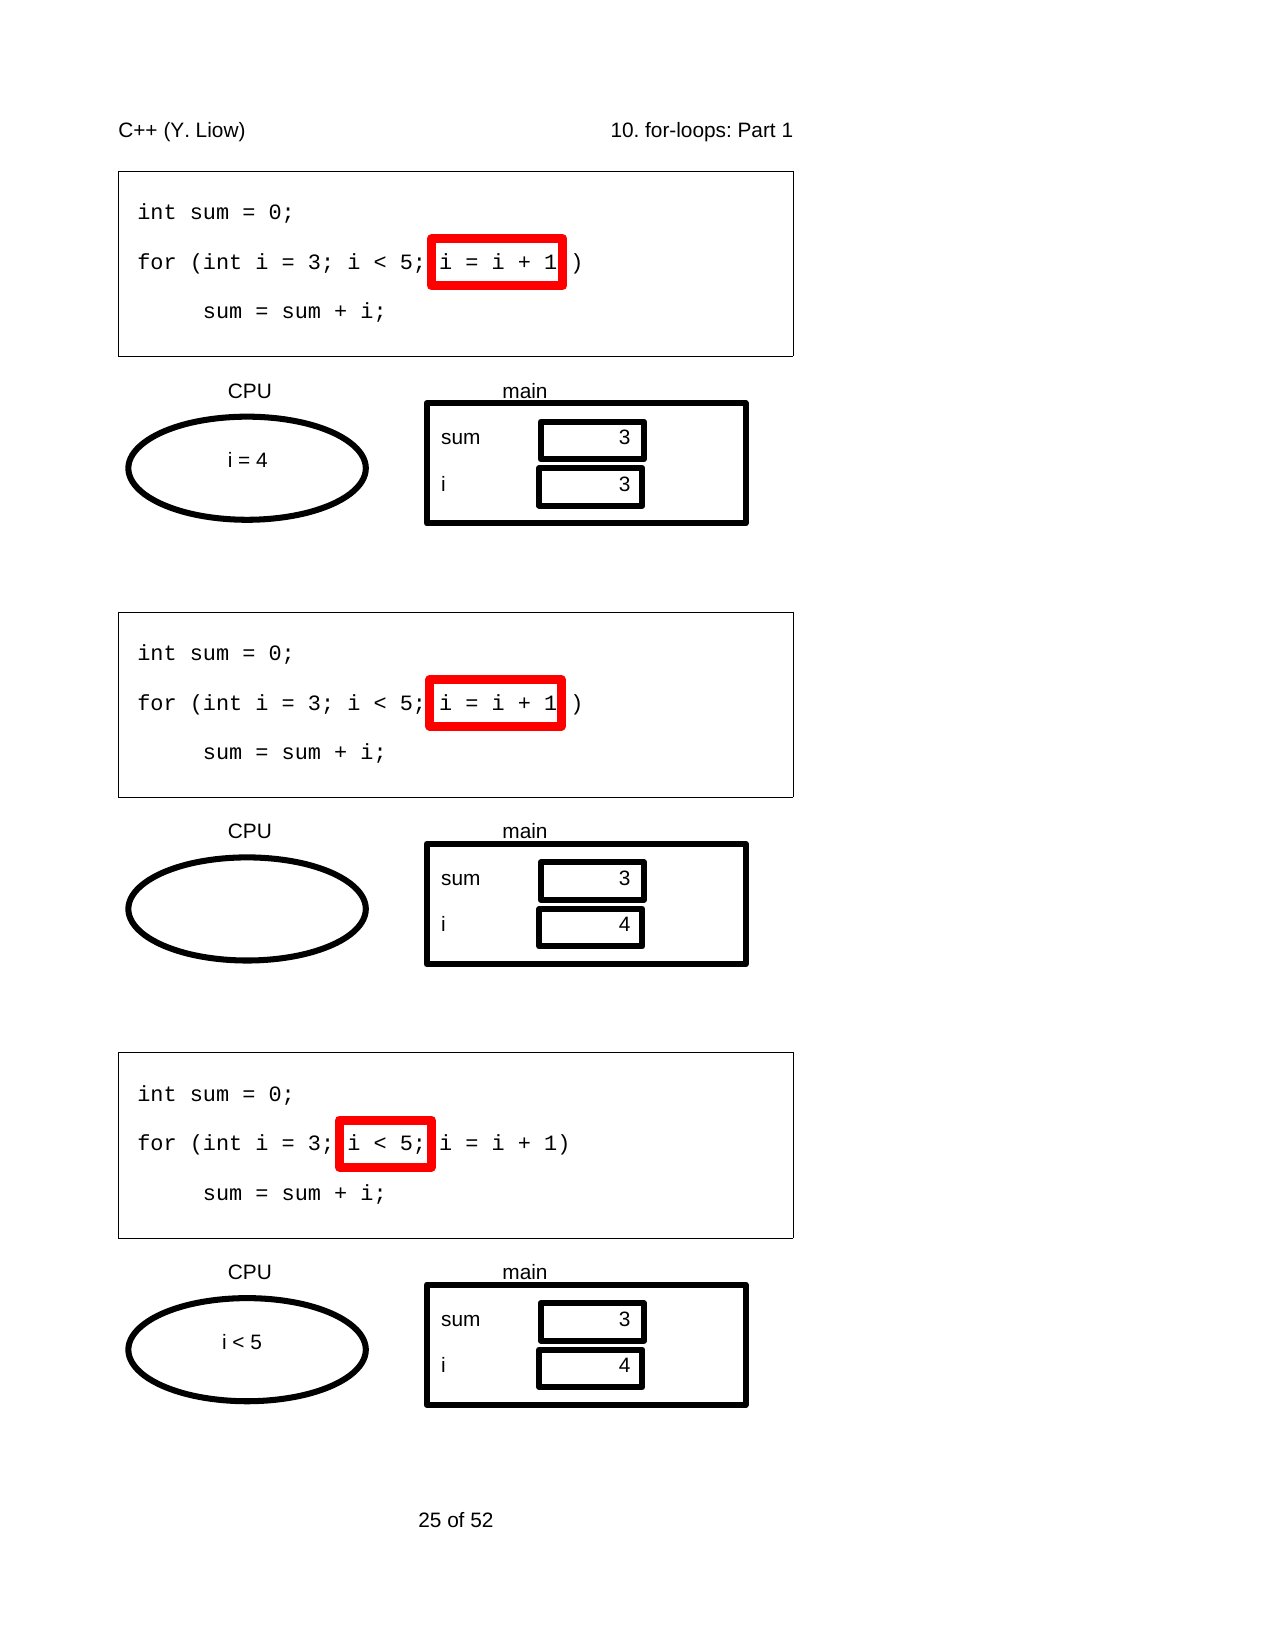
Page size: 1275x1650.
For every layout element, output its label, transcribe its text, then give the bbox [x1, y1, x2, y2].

text [647, 426, 743, 449]
text i < 5 [132, 1330, 362, 1354]
text [327, 1307, 424, 1330]
text [749, 1354, 793, 1377]
text [143, 426, 351, 449]
text 4 [542, 913, 639, 936]
text sum [430, 866, 538, 890]
text [749, 449, 793, 472]
text sum [430, 426, 538, 449]
text i = 4 [132, 449, 362, 472]
text 3 [542, 472, 639, 495]
table_header int sum = 0; for (int i = 3; i < 5; i = i + 1) sum = sum + i; [119, 1053, 793, 1237]
table_header int sum = 0; for (int i = 3; i < 5; i = i + 1 ) sum = sum + i; [119, 613, 793, 797]
text i [430, 913, 536, 936]
text i [430, 472, 536, 495]
text [355, 913, 424, 936]
text [647, 866, 743, 890]
text [645, 1354, 743, 1377]
text CPU main [118, 820, 793, 843]
text [749, 913, 793, 936]
text [118, 449, 132, 472]
text [143, 866, 352, 890]
text [328, 426, 424, 449]
text CPU main [118, 1261, 793, 1284]
text [326, 866, 424, 890]
text [749, 472, 793, 495]
text [647, 1307, 743, 1330]
text [645, 913, 743, 936]
text [363, 449, 424, 472]
text [118, 1330, 132, 1354]
text i [430, 1354, 536, 1377]
text [355, 472, 424, 495]
text [645, 472, 743, 495]
text 4 [542, 1354, 639, 1377]
text [355, 1354, 424, 1377]
text [118, 913, 139, 936]
text [430, 1330, 743, 1354]
text 3 [544, 1307, 641, 1330]
text [749, 866, 793, 890]
text CPU main [118, 379, 793, 402]
text [749, 426, 793, 449]
text [133, 913, 362, 936]
text [133, 1354, 362, 1377]
text [118, 1307, 167, 1330]
text [362, 1330, 424, 1354]
text 3 [544, 426, 641, 449]
text [749, 1307, 793, 1330]
text sum [430, 1307, 538, 1330]
text [118, 1354, 140, 1377]
text [430, 449, 743, 472]
text [118, 472, 139, 495]
text [143, 1307, 351, 1330]
text 3 [544, 866, 641, 890]
text [133, 472, 362, 495]
table_header int sum = 0; for (int i = 3; i < 5; i = i + 1 ) sum = sum + i; [119, 172, 793, 356]
text [749, 1330, 793, 1354]
text [118, 866, 168, 890]
text [118, 426, 166, 449]
